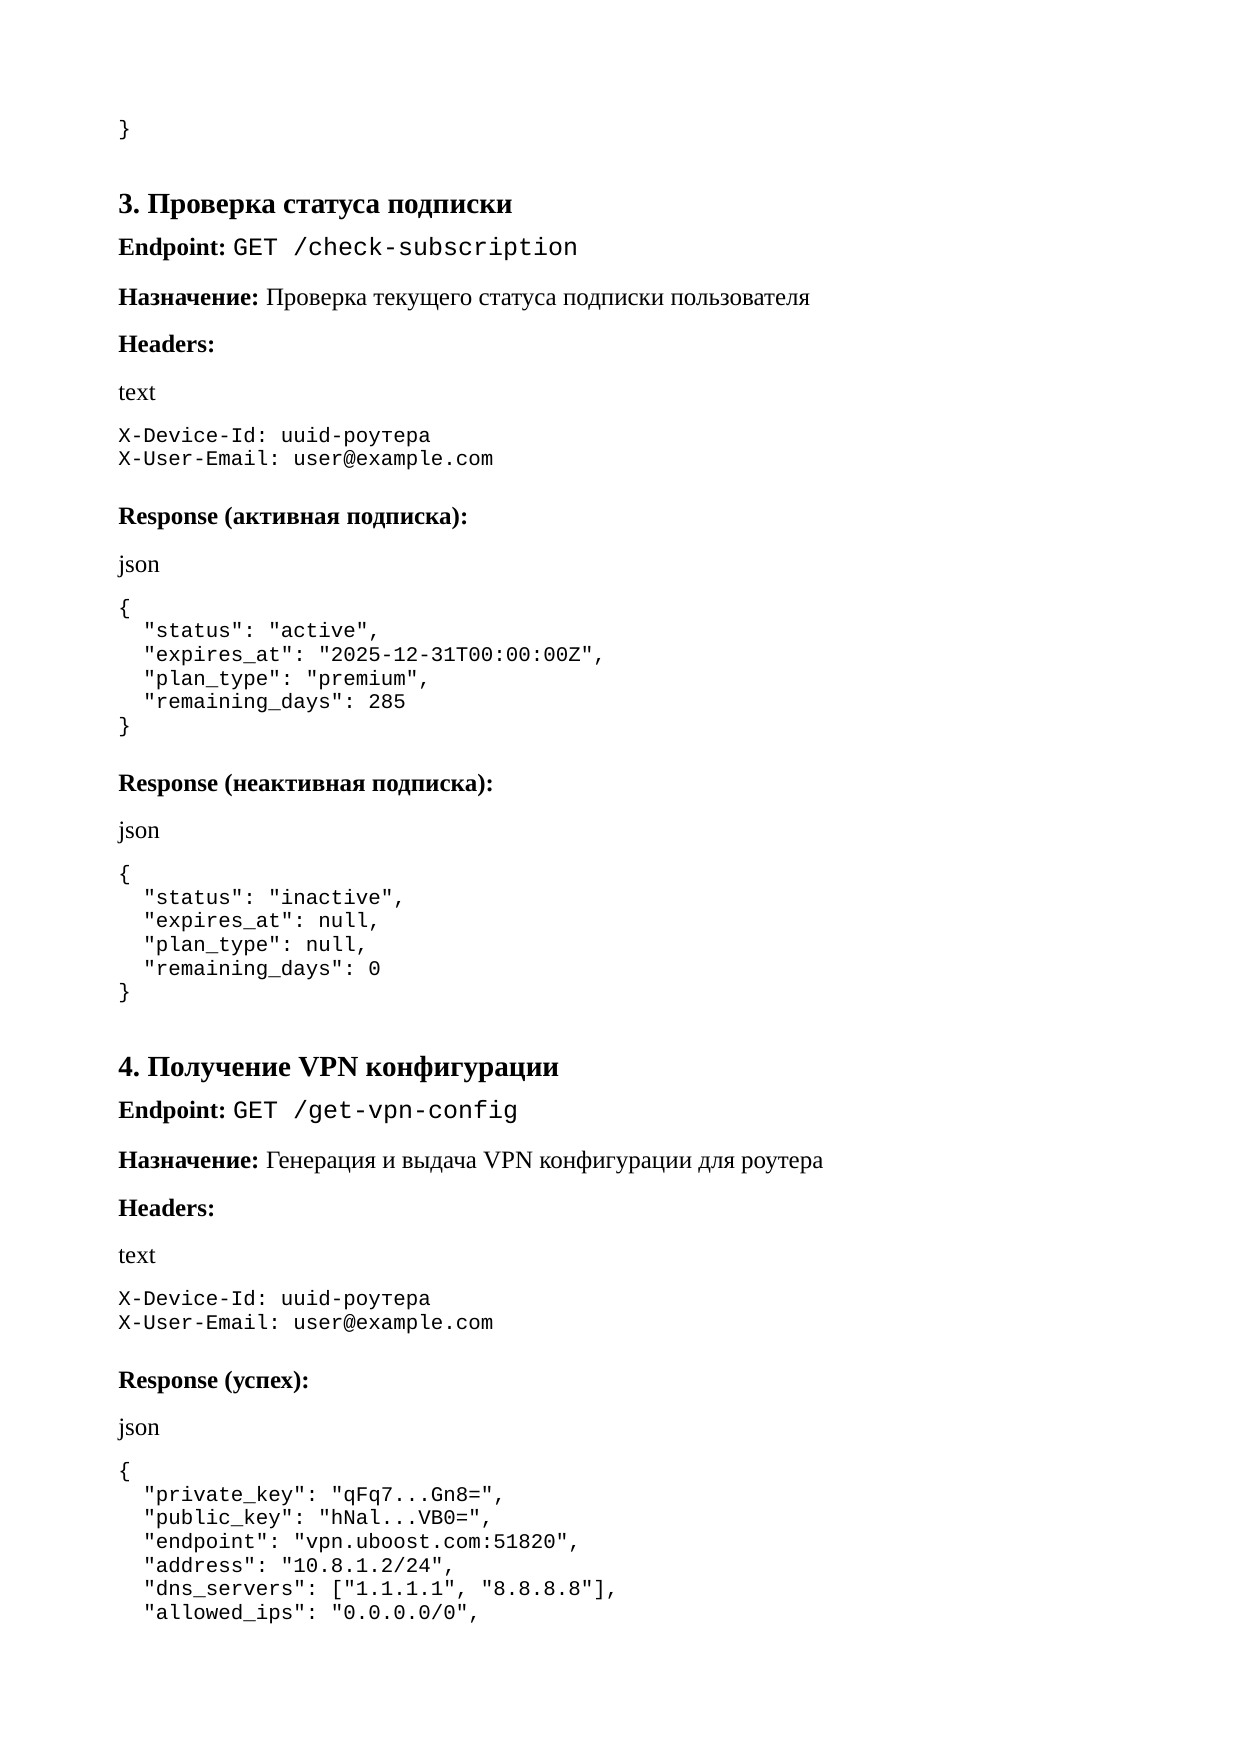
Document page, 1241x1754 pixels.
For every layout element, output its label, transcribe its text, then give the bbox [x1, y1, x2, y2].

text json [118, 549, 1122, 578]
text "plan_type": "premium", [118, 668, 1122, 691]
text Назначение: Проверка текущего статуса подписки пользователя [118, 282, 1122, 311]
text } [118, 118, 1122, 142]
text } [118, 981, 1122, 1005]
text "endpoint": "vpn.uboost.com:51820", [118, 1531, 1122, 1554]
text "status": "inactive", [118, 887, 1122, 911]
text Headers: [118, 1193, 1122, 1222]
text "dns_servers": ["1.1.1.1", "8.8.8.8"], [118, 1578, 1122, 1602]
text "expires_at": null, [118, 911, 1122, 934]
text text [118, 377, 1122, 406]
text "private_key": "qFq7...Gn8=", [118, 1484, 1122, 1507]
text json [118, 816, 1122, 844]
text Headers: [118, 329, 1122, 358]
text "plan_type": null, [118, 934, 1122, 958]
text "status": "active", [118, 620, 1122, 644]
text } [118, 715, 1122, 738]
text X-User-Email: user@example.com [118, 448, 1122, 472]
text "allowed_ips": "0.0.0.0/0", [118, 1602, 1122, 1626]
text "public_key": "hNal...VB0=", [118, 1507, 1122, 1531]
text "remaining_days": 285 [118, 691, 1122, 715]
text json [118, 1412, 1122, 1441]
text text [118, 1240, 1122, 1269]
text Endpoint: GET /check-subscription [118, 232, 1122, 263]
text "expires_at": "2025-12-31T00:00:00Z", [118, 644, 1122, 668]
text Response (активная подписка): [118, 501, 1122, 530]
text Response (успех): [118, 1365, 1122, 1393]
text Response (неактивная подписка): [118, 768, 1122, 797]
subtitle 3. Проверка статуса подписки [118, 186, 1122, 219]
text Назначение: Генерация и выдача VPN конфигурации для роутера [118, 1145, 1122, 1174]
text { [118, 1460, 1122, 1484]
subtitle 4. Получение VPN конфигурации [118, 1049, 1122, 1083]
text "address": "10.8.1.2/24", [118, 1554, 1122, 1578]
text { [118, 863, 1122, 887]
text "remaining_days": 0 [118, 958, 1122, 981]
text X-User-Email: user@example.com [118, 1312, 1122, 1335]
text X-Device-Id: uuid-роутера [118, 1288, 1122, 1312]
text { [118, 597, 1122, 620]
text X-Device-Id: uuid-роутера [118, 425, 1122, 448]
text Endpoint: GET /get-vpn-config [118, 1095, 1122, 1126]
